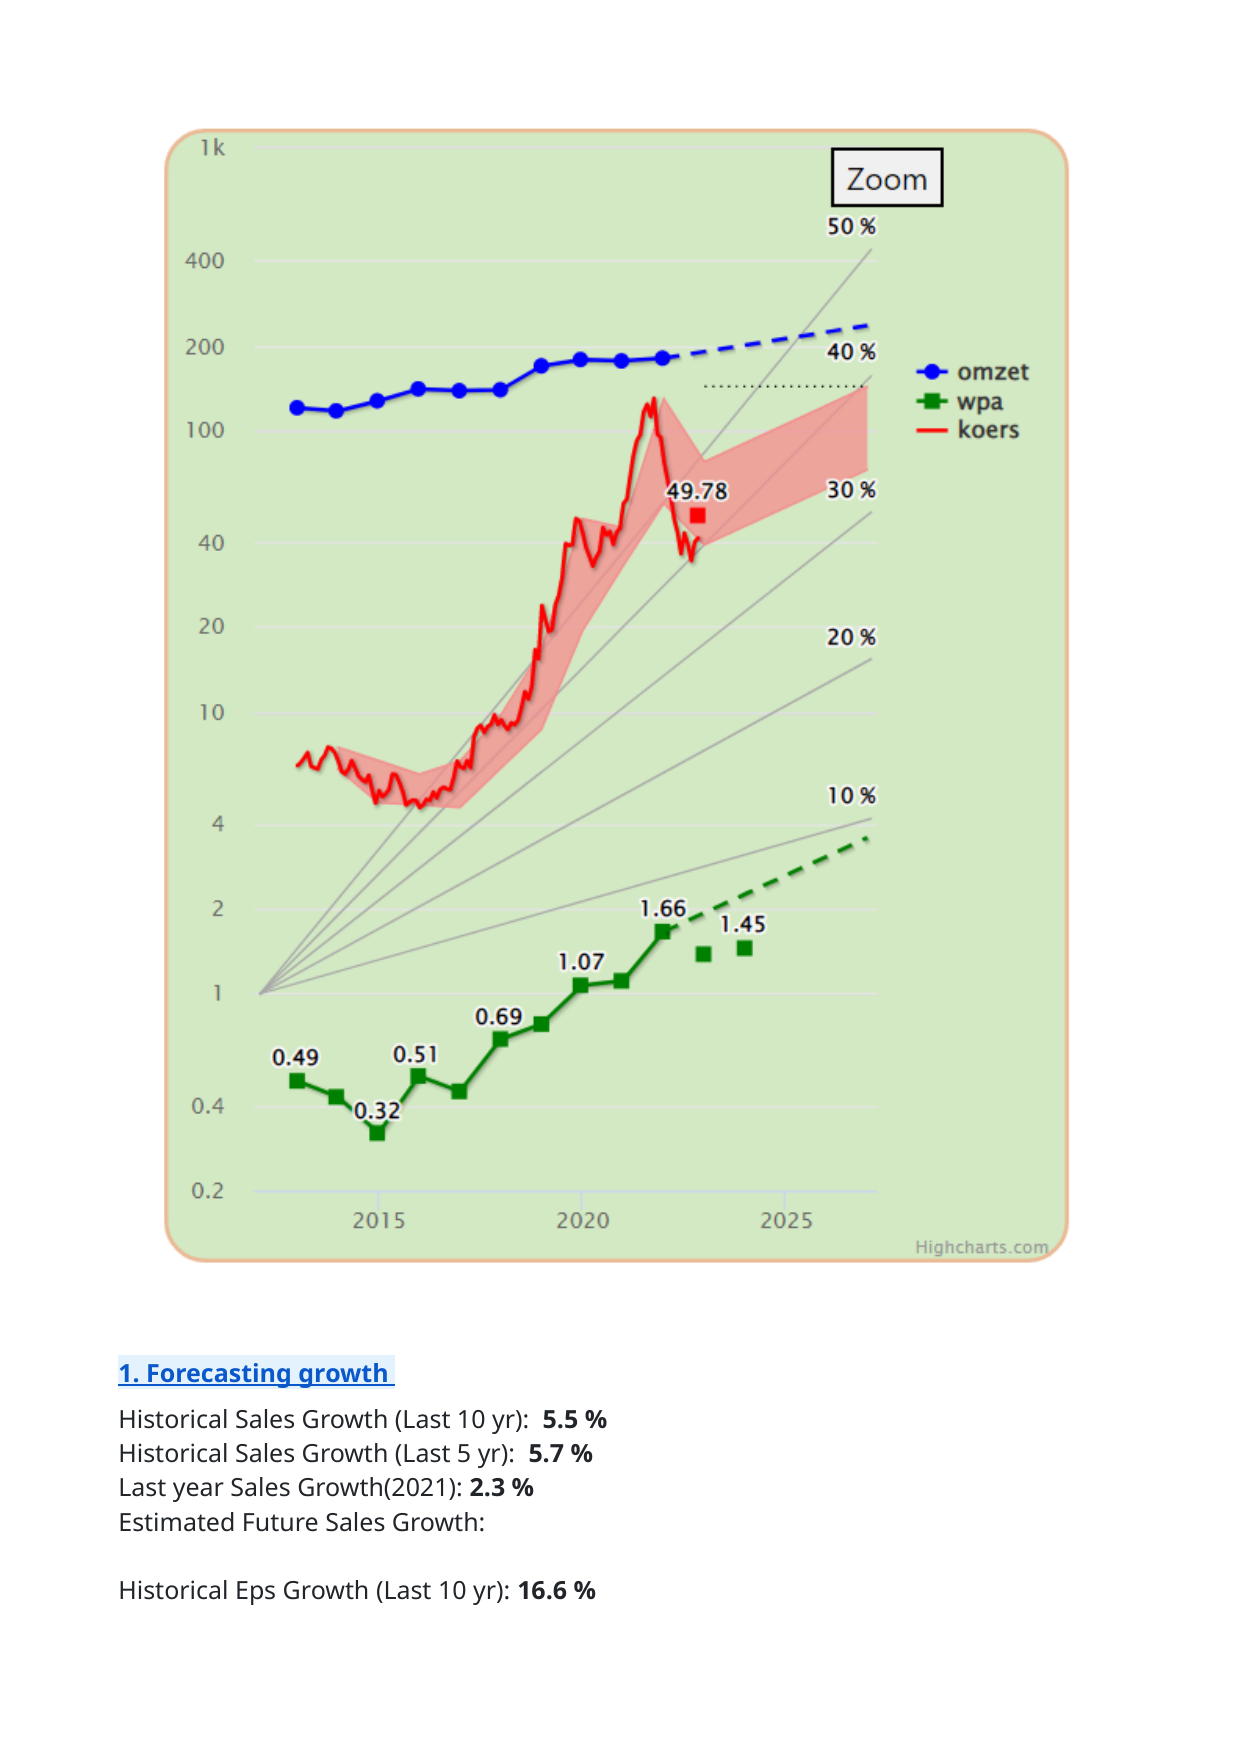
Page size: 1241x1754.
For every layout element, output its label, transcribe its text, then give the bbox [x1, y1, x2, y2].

text Historical Sales Growth (Last 10 yr): 5.5 % Historical Sales Growth (Last 5 yr): 5.7 % Last year Sales Growth(2021): 2.3 % Estimated Future Sales Growth: Historical Eps Growth (Last 10 yr): 16.6 % [118, 1402, 1122, 1606]
subtitle 1. Forecasting growth [118, 1355, 1122, 1389]
